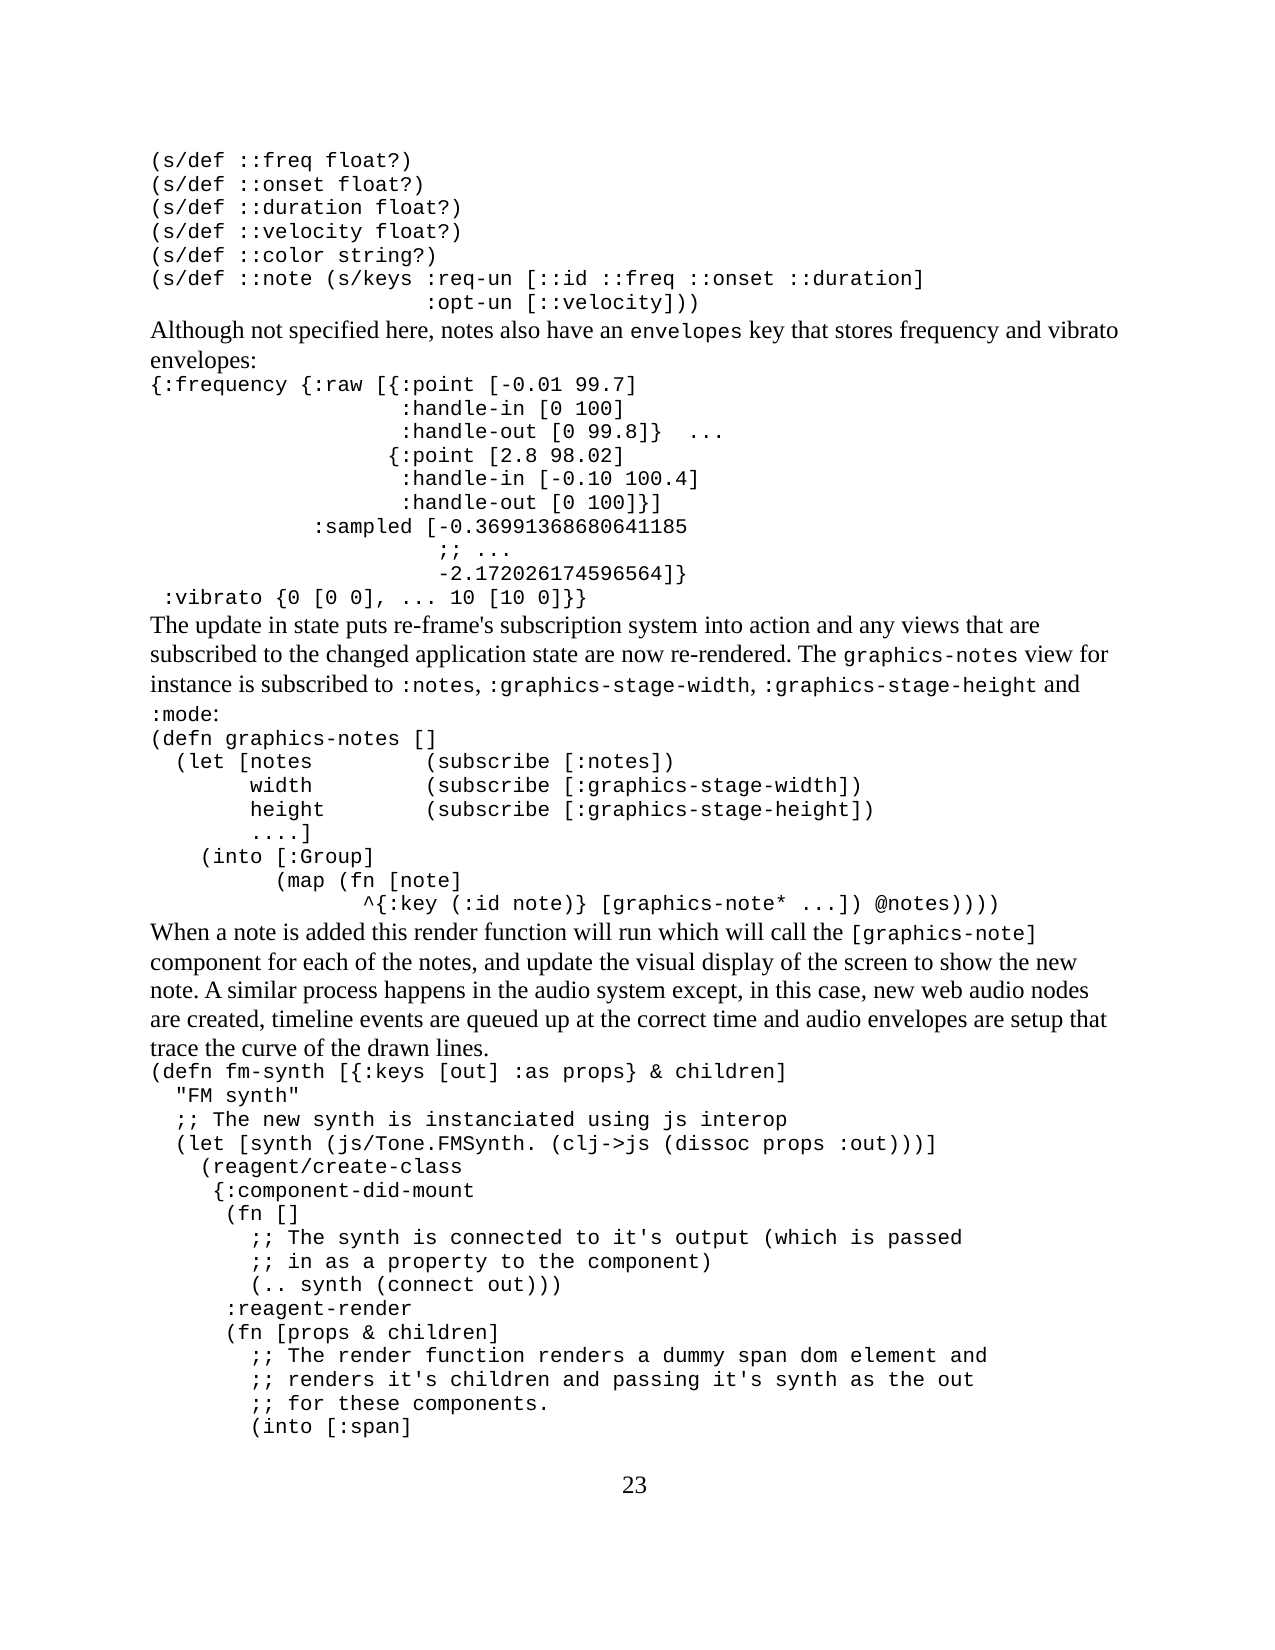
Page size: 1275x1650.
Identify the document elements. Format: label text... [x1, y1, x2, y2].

text {:point [2.8 98.02] [150, 445, 1125, 468]
text (s/def ::note (s/keys :req-un [::id ::freq ::onset ::duration] [150, 268, 1125, 292]
text ;; The synth is connected to it's output (which is passed [150, 1227, 1125, 1251]
text (s/def ::freq float?) [150, 150, 1125, 174]
text (s/def ::color string?) [150, 244, 1125, 268]
text ;; The new synth is instanciated using js interop [150, 1109, 1125, 1132]
text ;; for these components. [150, 1393, 1125, 1416]
text width (subscribe [:graphics-stage-width]) [150, 775, 1125, 799]
text (let [synth (js/Tone.FMSynth. (clj->js (dissoc props :out)))] [150, 1132, 1125, 1156]
text (defn graphics-notes [] [150, 728, 1125, 751]
text :handle-out [0 99.8]} ... [150, 421, 1125, 445]
text -2.172026174596564]} [150, 563, 1125, 587]
text :handle-out [0 100]}] [150, 492, 1125, 516]
text ....] [150, 822, 1125, 846]
text Although not specified here, notes also have an envelopes key that stores frequency and vibrato envelopes: [150, 316, 1125, 374]
text (into [:span] [150, 1416, 1125, 1440]
text ^{:key (:id note)} [graphics-note* ...]) @notes)))) [150, 893, 1125, 917]
text :vibrato {0 [0 0], ... 10 [10 0]}} [150, 587, 1125, 610]
text {:frequency {:raw [{:point [-0.01 99.7] [150, 374, 1125, 397]
text ;; renders it's children and passing it's synth as the out [150, 1369, 1125, 1393]
text height (subscribe [:graphics-stage-height]) [150, 799, 1125, 822]
text ;; The render function renders a dummy span dom element and [150, 1345, 1125, 1369]
text (defn fm-synth [{:keys [out] :as props} & children] [150, 1062, 1125, 1085]
text :opt-un [::velocity])) [150, 292, 1125, 316]
text The update in state puts re-frame's subscription system into action and any views that are subscribed to the changed application state are now re-rendered. The graphics-notes view for instance is subscribed to :notes, :graphics-stage-width, :graphics-stage-height and :mode: [150, 610, 1125, 728]
text (into [:Group] [150, 846, 1125, 870]
text (map (fn [note] [150, 870, 1125, 893]
text :sampled [-0.36991368680641185 [150, 516, 1125, 539]
text (s/def ::duration float?) [150, 197, 1125, 221]
text (.. synth (connect out))) [150, 1274, 1125, 1298]
text :handle-in [-0.10 100.4] [150, 468, 1125, 492]
text :reagent-render [150, 1298, 1125, 1322]
text ;; in as a property to the component) [150, 1251, 1125, 1274]
text When a note is added this render function will run which will call the [graphics-note] component for each of the notes, and update the visual display of the screen to show the new note. A similar process happens in the audio system except, in this case, new web audio nodes are created, timeline events are queued up at the correct time and audio envelopes are setup that trace the curve of the drawn lines. [150, 917, 1125, 1062]
text {:component-did-mount [150, 1180, 1125, 1203]
text ;; ... [150, 539, 1125, 563]
text (fn [] [150, 1203, 1125, 1227]
text (s/def ::onset float?) [150, 174, 1125, 197]
text (reagent/create-class [150, 1156, 1125, 1180]
text (let [notes (subscribe [:notes]) [150, 751, 1125, 775]
text (fn [props & children] [150, 1322, 1125, 1345]
text :handle-in [0 100] [150, 397, 1125, 421]
text (s/def ::velocity float?) [150, 221, 1125, 244]
text "FM synth" [150, 1085, 1125, 1109]
